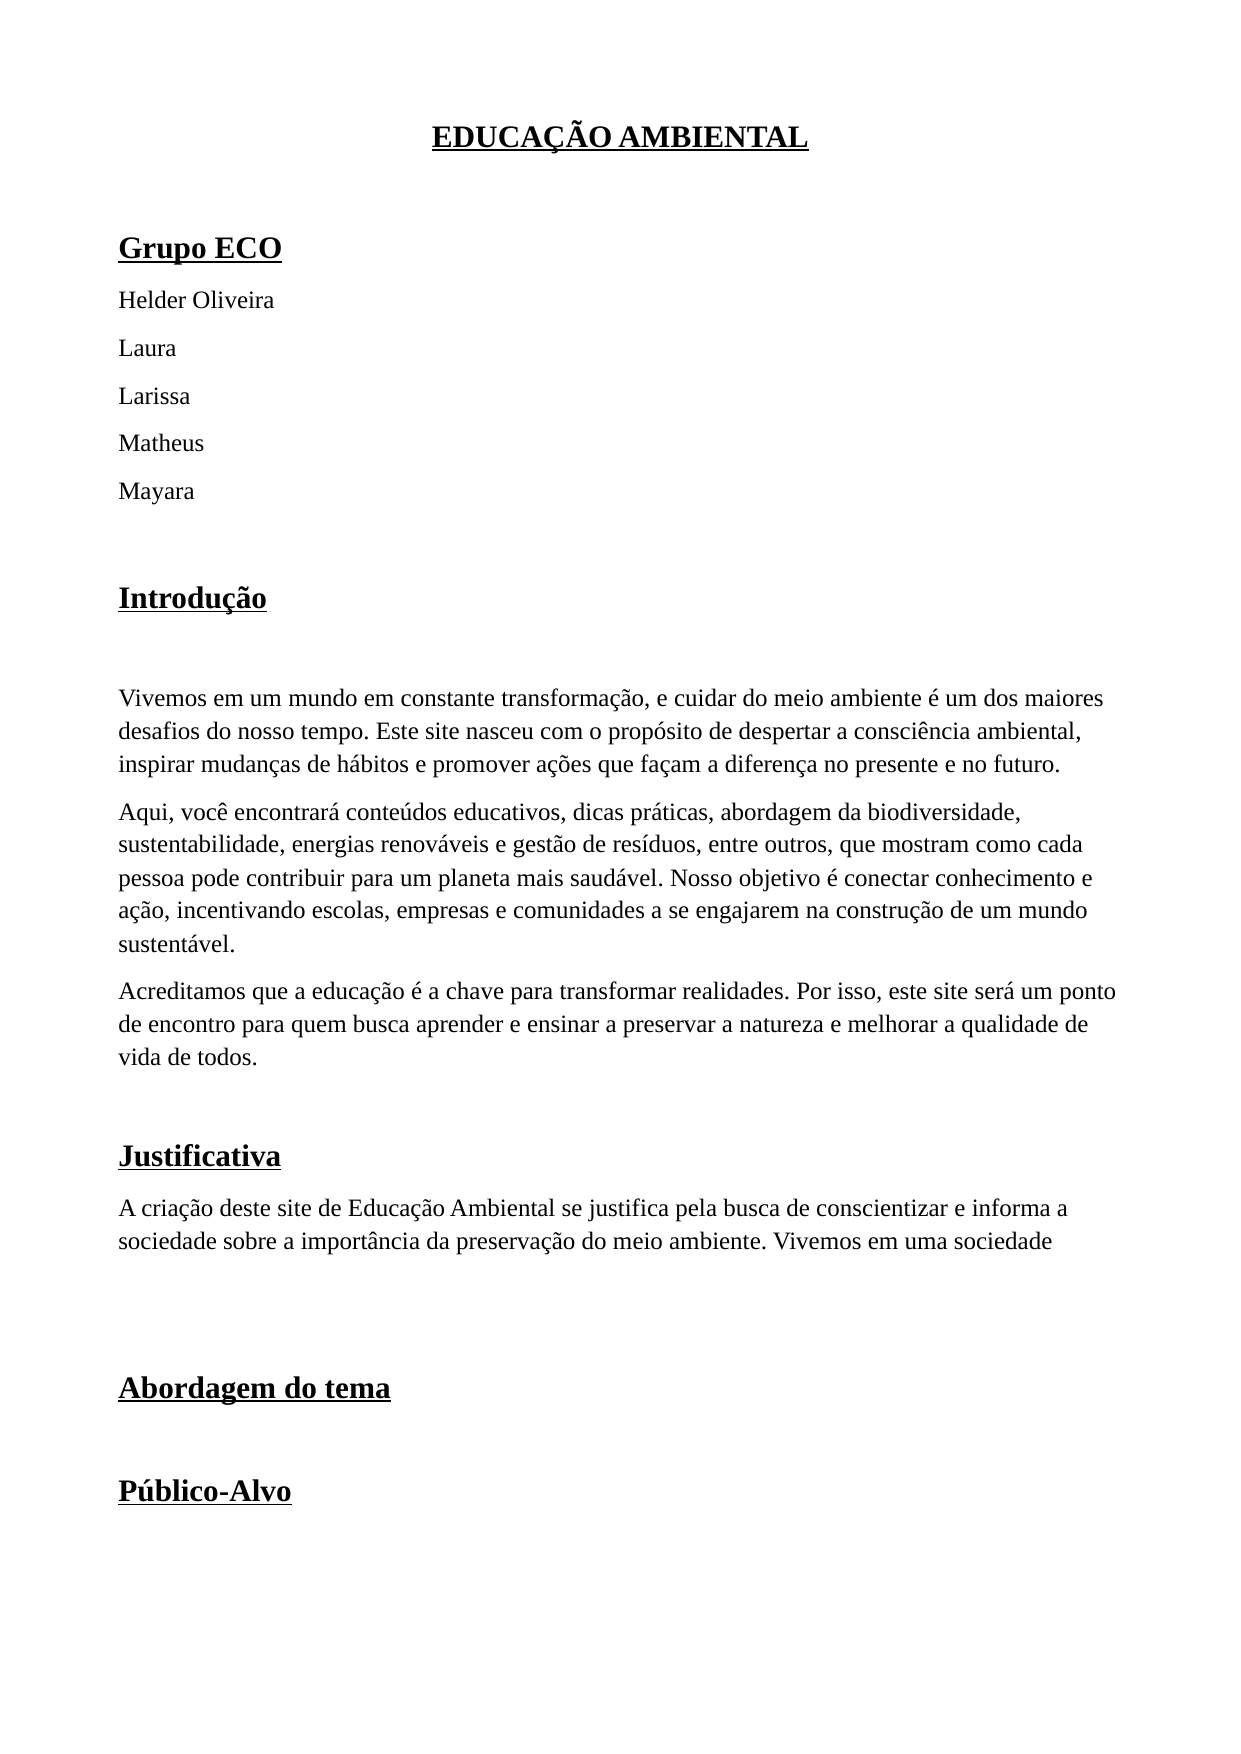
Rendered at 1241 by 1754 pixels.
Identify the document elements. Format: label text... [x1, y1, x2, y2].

text Justificativa [118, 1137, 1122, 1173]
text Helder Oliveira [118, 286, 1122, 314]
text A criação deste site de Educação Ambiental se justifica pela busca de conscientizar e informa a sociedade sobre a importância da preservação do meio ambiente. Vivemos em uma sociedade [118, 1193, 1122, 1255]
text Público-Alvo [118, 1473, 1122, 1508]
text Matheus [118, 428, 1122, 457]
text Abordagem do tema [118, 1369, 1122, 1405]
text Grupo ECO [118, 230, 1122, 266]
text Mayara [118, 476, 1122, 505]
text Acreditamos que a educação é a chave para transformar realidades. Por isso, este site será um ponto de encontro para quem busca aprender e ensinar a preservar a natureza e melhorar a qualidade de vida de todos. [118, 976, 1122, 1071]
text Introdução [118, 579, 1122, 615]
text Laura [118, 333, 1122, 362]
text Larissa [118, 381, 1122, 409]
text EDUCAÇÃO AMBIENTAL [118, 118, 1122, 154]
text Vivemos em um mundo em constante transformação, e cuidar do meio ambiente é um dos maiores desafios do nosso tempo. Este site nasceu com o propósito de despertar a consciência ambiental, inspirar mudanças de hábitos e promover ações que façam a diferença no presente e no futuro. [118, 683, 1122, 778]
text Aqui, você encontrará conteúdos educativos, dicas práticas, abordagem da biodiversidade, sustentabilidade, energias renováveis e gestão de resíduos, entre outros, que mostram como cada pessoa pode contribuir para um planeta mais saudável. Nosso objetivo é conectar conhecimento e ação, incentivando escolas, empresas e comunidades a se engajarem na construção de um mundo sustentável. [118, 797, 1122, 957]
